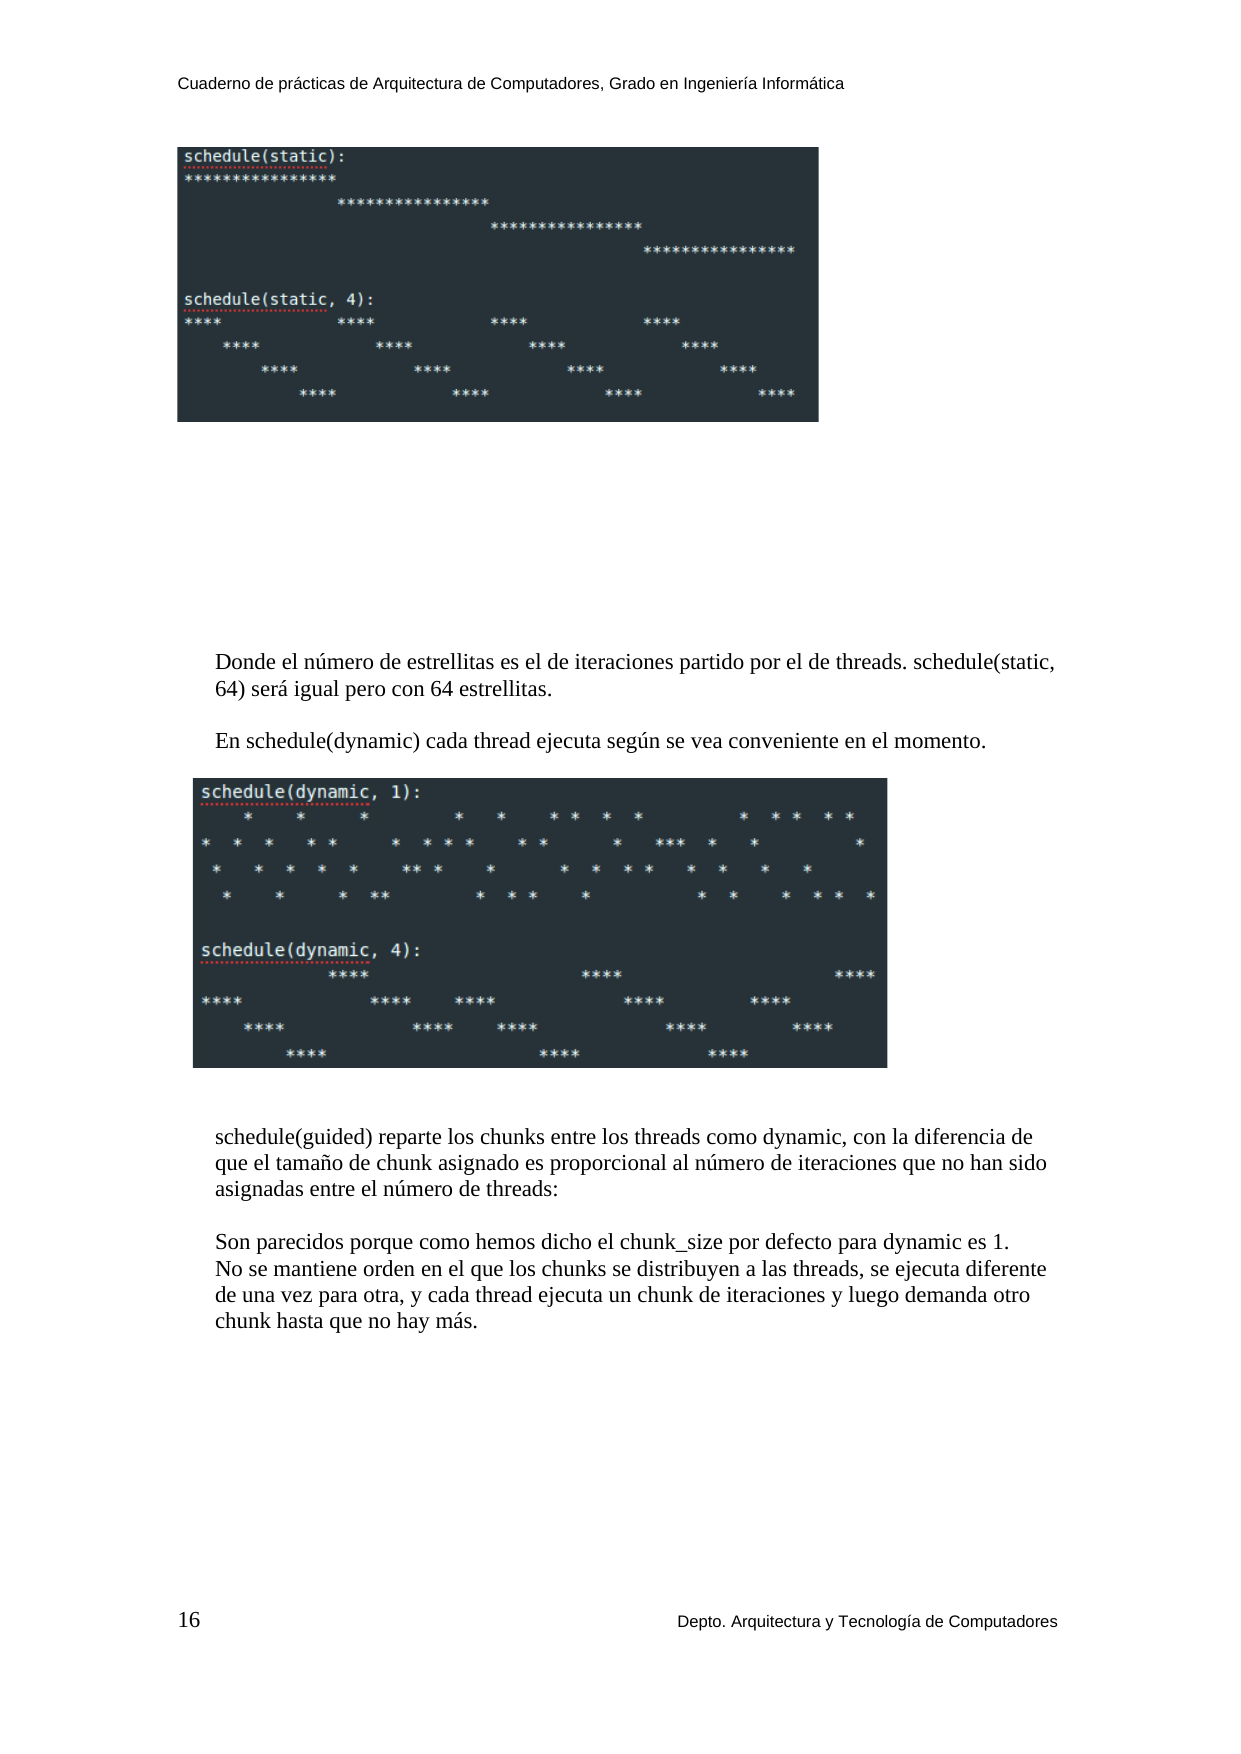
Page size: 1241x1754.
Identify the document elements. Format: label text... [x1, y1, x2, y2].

picture [177, 147, 819, 422]
text No se mantiene orden en el que los chunks se distribuyen a las threads, se ejecuta diferente de una vez para otra, y cada thread ejecuta un chunk de iteraciones y luego demanda otro chunk hasta que no hay más. [215, 1254, 1063, 1334]
text En schedule(dynamic) cada thread ejecuta según se vea conveniente en el momento. [215, 727, 1063, 754]
text Son parecidos porque como hemos dicho el chunk_size por defecto para dynamic es 1. [215, 1228, 1063, 1254]
text Donde el número de estrellitas es el de iteraciones partido por el de threads. schedule(static, 64) será igual pero con 64 estrellitas. [215, 648, 1063, 701]
text schedule(guided) reparte los chunks entre los threads como dynamic, con la diferencia de que el tamaño de chunk asignado es proporcional al número de iteraciones que no han sido asignadas entre el número de threads: [215, 1123, 1063, 1202]
picture [192, 778, 888, 1068]
